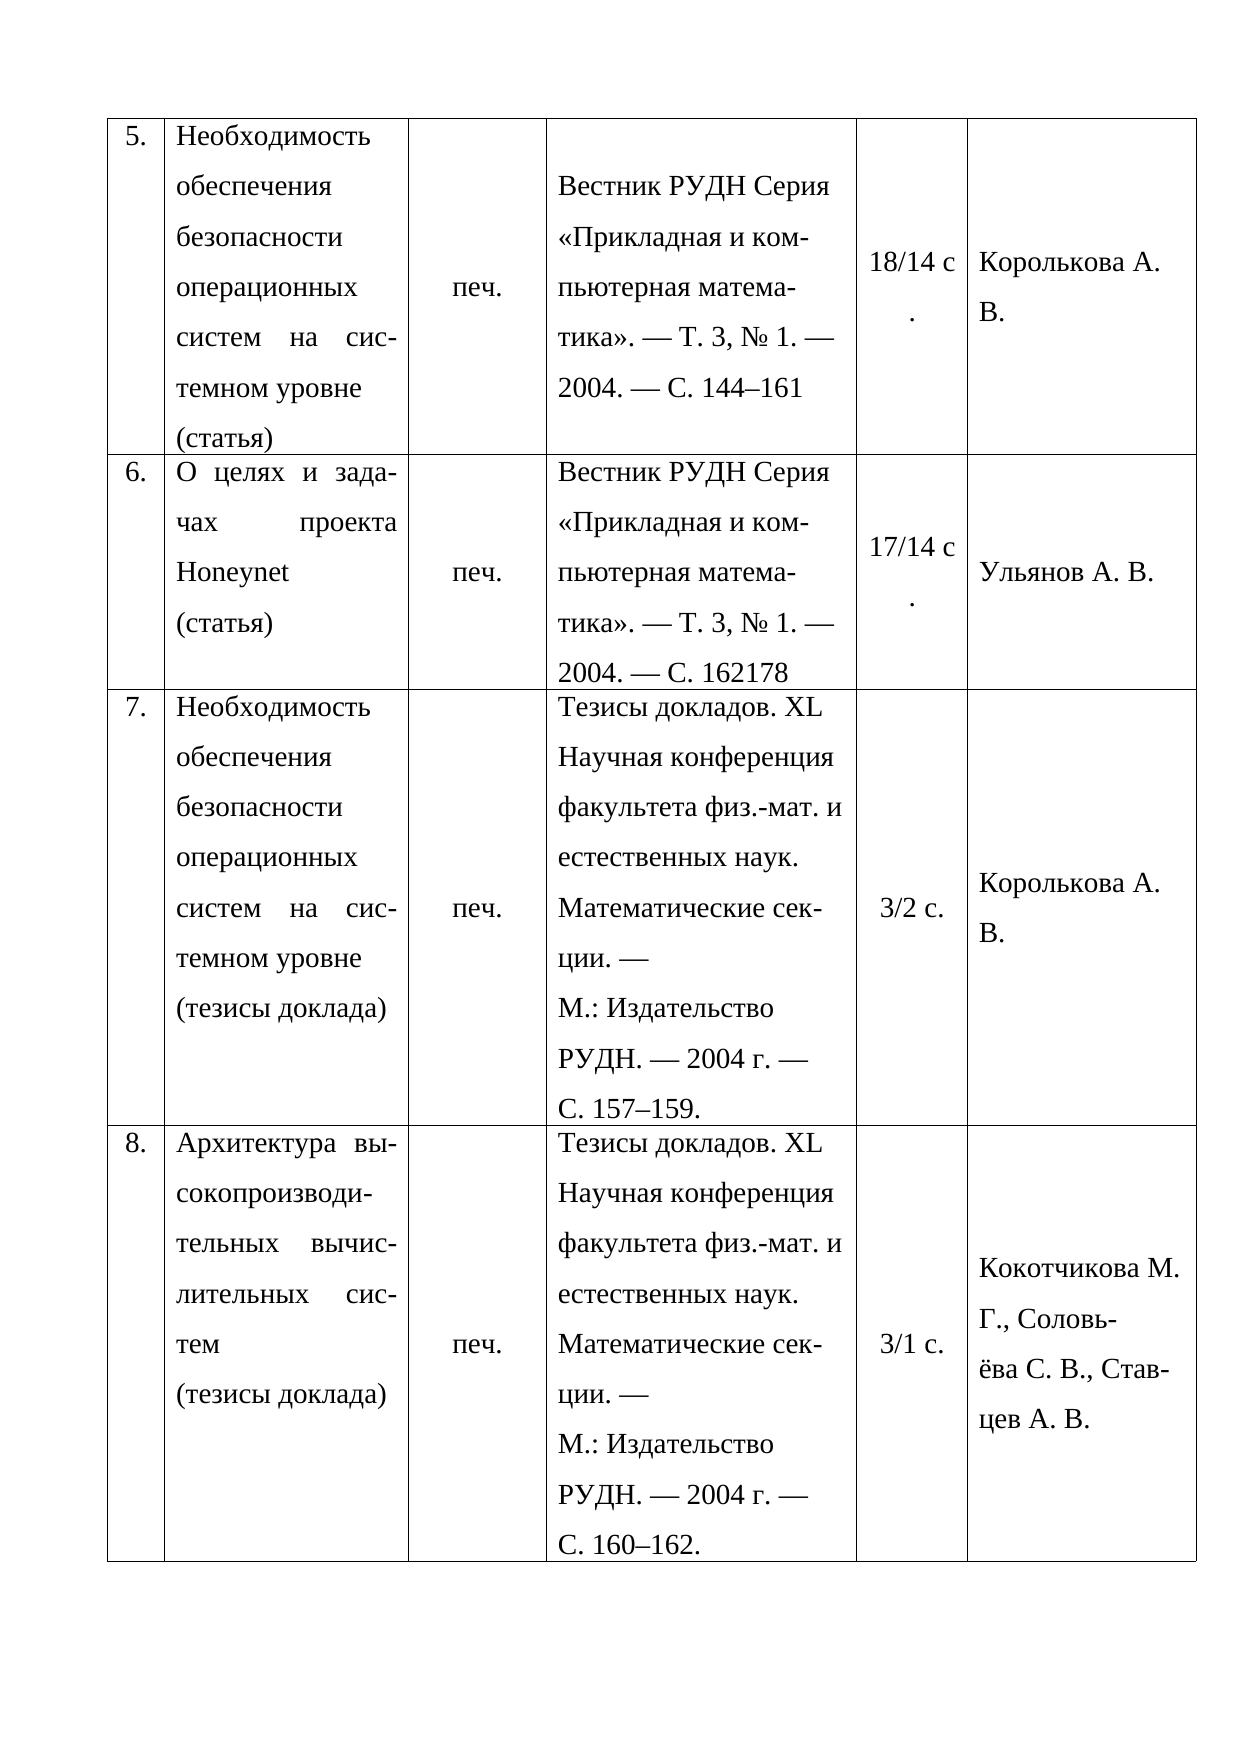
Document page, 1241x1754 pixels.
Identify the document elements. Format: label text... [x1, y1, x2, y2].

table_cell Тезисы докладов. XL На­учная конференция факуль­тета физ.-мат. и естествен­ных наук. Ма­тематические сек­ции. — М.: Издательство РУДН. — 2004 г. — С. 160–162. [547, 1126, 856, 1561]
table_cell Ульянов А. В. [968, 455, 1196, 688]
table_cell Необходимость обеспечения безо­пасности операци­онных систем на сис­темном уровне (статья) [165, 119, 408, 454]
table_cell 3/1 с. [857, 1126, 967, 1561]
table_cell 3/2 с. [857, 690, 967, 1125]
table_cell печ. [409, 690, 546, 1125]
table_cell печ. [409, 119, 546, 454]
table_cell печ. [409, 1126, 546, 1561]
table_cell 18/14 с. [857, 119, 967, 454]
table_cell Вестник РУДН Серия «При­кладная и ком­пьютерная ма­те­ма­тика». — Т. 3, № 1. — 2004. — С. 162­178 [547, 455, 856, 688]
table_cell О целях и зада­чах проекта Honeynet (статья) [165, 455, 408, 688]
table_cell Необходимость обеспечения безо­пасности операци­онных систем на сис­темном уровне (тезисы доклада) [165, 690, 408, 1125]
table_cell Тезисы докладов. XL На­учная конференция факуль­тета физ.-мат. и естествен­ных наук. Ма­тематические сек­ции. — М.: Издательство РУДН. — 2004 г. — С. 157–159. [547, 690, 856, 1125]
table_cell печ. [409, 455, 546, 688]
table_cell [108, 690, 164, 1125]
table_cell Архитектура вы­со­копроизводи­тель­ных вычис­литель­ных сис­тем (тезисы доклада) [165, 1126, 408, 1561]
table_cell Кокотчикова М. Г., Соловь­ёва С. В., Став­цев А. В. [968, 1126, 1196, 1561]
table_cell Королькова А. В. [968, 119, 1196, 454]
table_cell Королькова А. В. [968, 690, 1196, 1125]
table_cell [108, 1126, 164, 1561]
table_cell 17/14 с. [857, 455, 967, 688]
table_cell [108, 119, 164, 454]
table_cell [108, 455, 164, 688]
table_cell Вестник РУДН Серия «При­кладная и ком­пьютерная ма­те­ма­тика». — Т. 3, № 1. — 2004. — С. 144–161 [547, 119, 856, 454]
